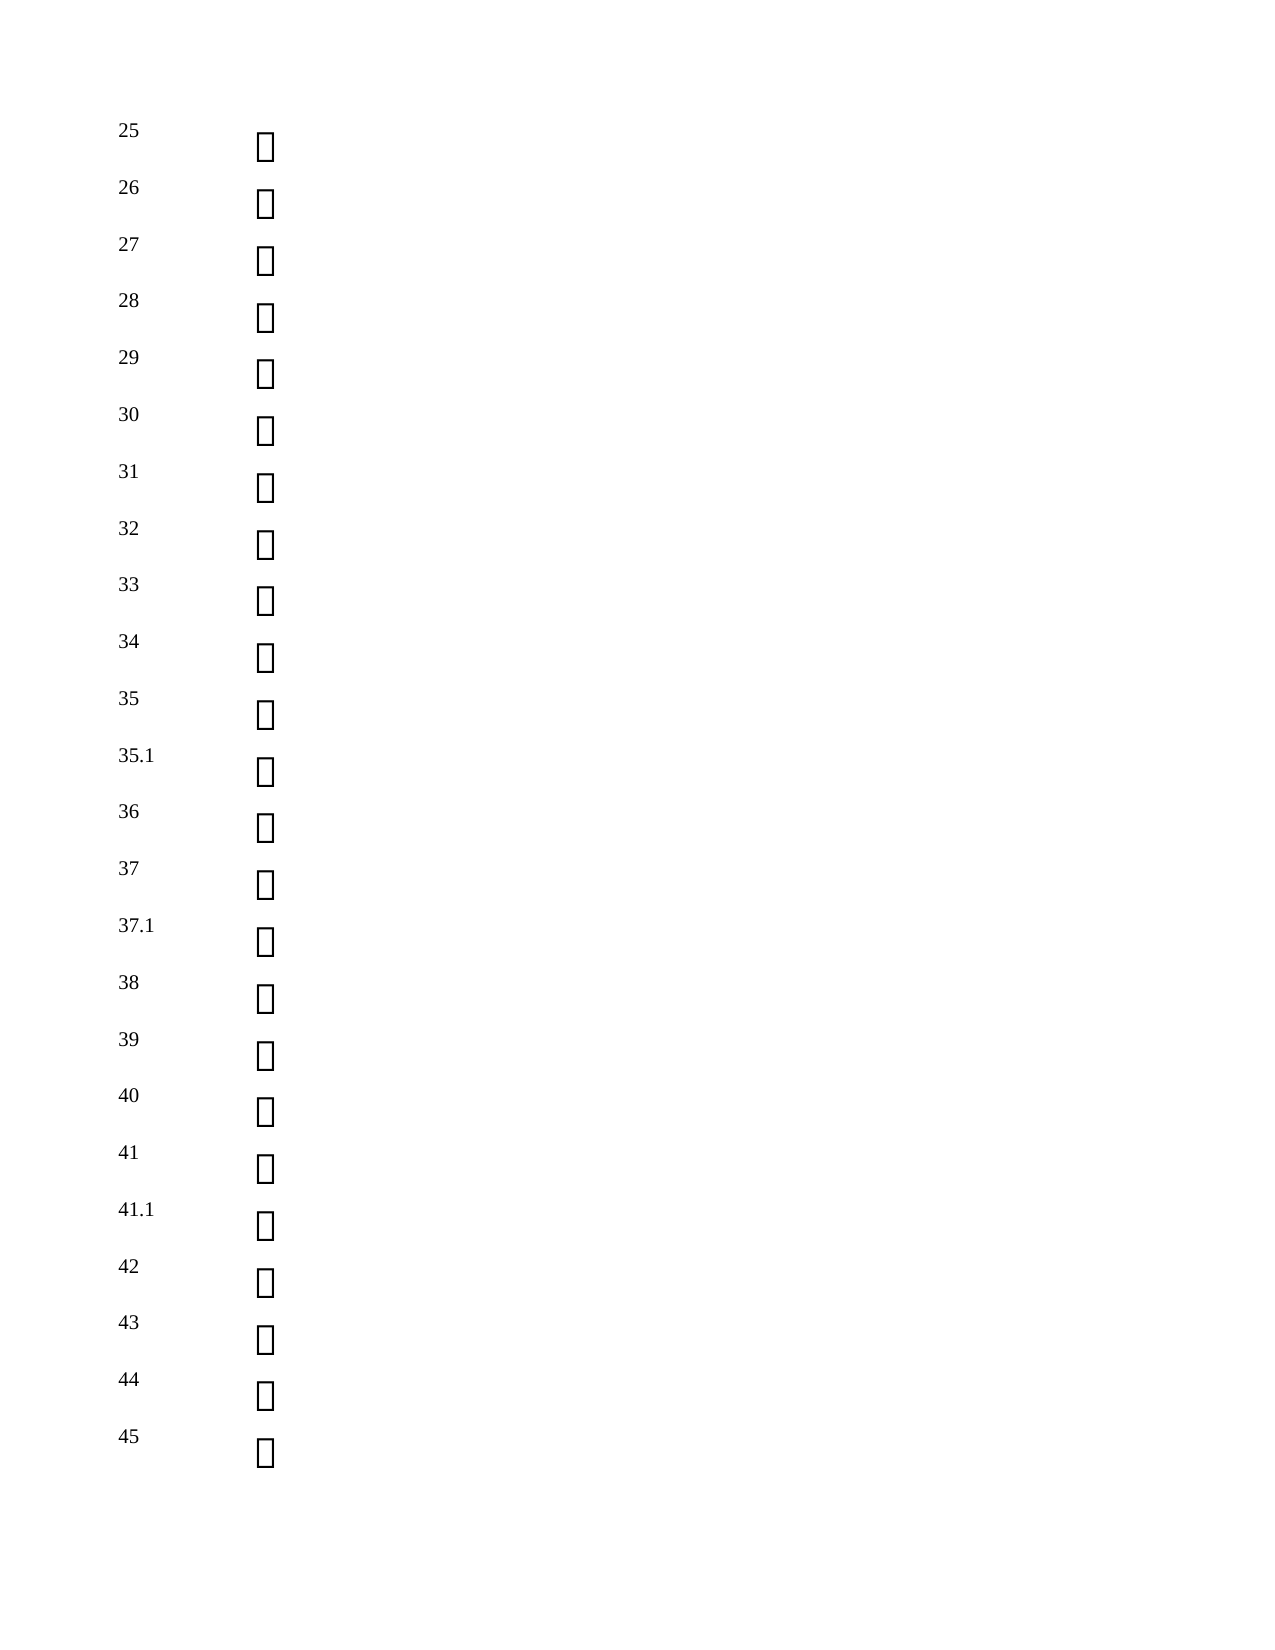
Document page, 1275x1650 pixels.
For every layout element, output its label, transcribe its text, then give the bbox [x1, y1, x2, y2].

table_cell 35 [118, 686, 253, 743]
table_cell 𒖙 [253, 175, 466, 232]
table_cell 𒖠 [253, 572, 466, 629]
table_cell 40 [118, 1083, 253, 1140]
table_cell 𒖣 [253, 743, 466, 799]
table_cell 𒖜 [253, 345, 466, 402]
table_cell 𒖭 [253, 1310, 466, 1367]
table_cell 𒖡 [253, 629, 466, 686]
table_cell 𒖛 [253, 289, 466, 345]
table_cell 𒖬 [253, 1254, 466, 1310]
table_cell 29 [118, 345, 253, 402]
table_cell 37 [118, 856, 253, 913]
table_cell 31 [118, 459, 253, 516]
table_cell 42 [118, 1254, 253, 1310]
table_cell 34 [118, 629, 253, 686]
table_cell 𒖢 [253, 686, 466, 743]
table_cell 32 [118, 516, 253, 572]
table_cell 25 [118, 118, 253, 175]
table_cell 𒖟 [253, 516, 466, 572]
table_cell 𒖮 [253, 1367, 466, 1424]
table_cell 𒖤 [253, 799, 466, 856]
table_cell 43 [118, 1310, 253, 1367]
table_cell 𒖥 [253, 856, 466, 913]
table_cell 𒖝 [253, 402, 466, 459]
table_cell 30 [118, 402, 253, 459]
table_cell 41.1 [118, 1197, 253, 1253]
table_cell 45 [118, 1424, 253, 1481]
table_cell 35.1 [118, 743, 253, 799]
table_cell 27 [118, 232, 253, 288]
table_cell 𒖞 [253, 459, 466, 516]
table_cell 𒖦 [253, 913, 466, 970]
table_cell 26 [118, 175, 253, 232]
table_cell 36 [118, 799, 253, 856]
table_cell 𒖧 [253, 970, 466, 1026]
table_cell 33 [118, 572, 253, 629]
table_cell 44 [118, 1367, 253, 1424]
table_cell 𒖨 [253, 1026, 466, 1083]
table_cell 𒖚 [253, 232, 466, 288]
table_cell 𒖫 [253, 1197, 466, 1253]
table_cell 𒖘 [253, 118, 466, 175]
table_cell 38 [118, 970, 253, 1026]
table_cell 39 [118, 1026, 253, 1083]
table_cell 37.1 [118, 913, 253, 970]
table_cell 𒖪 [253, 1140, 466, 1197]
table_cell 28 [118, 289, 253, 345]
table_cell 𒖩 [253, 1083, 466, 1140]
table_cell 41 [118, 1140, 253, 1197]
table_cell 𒖯 [253, 1424, 466, 1481]
